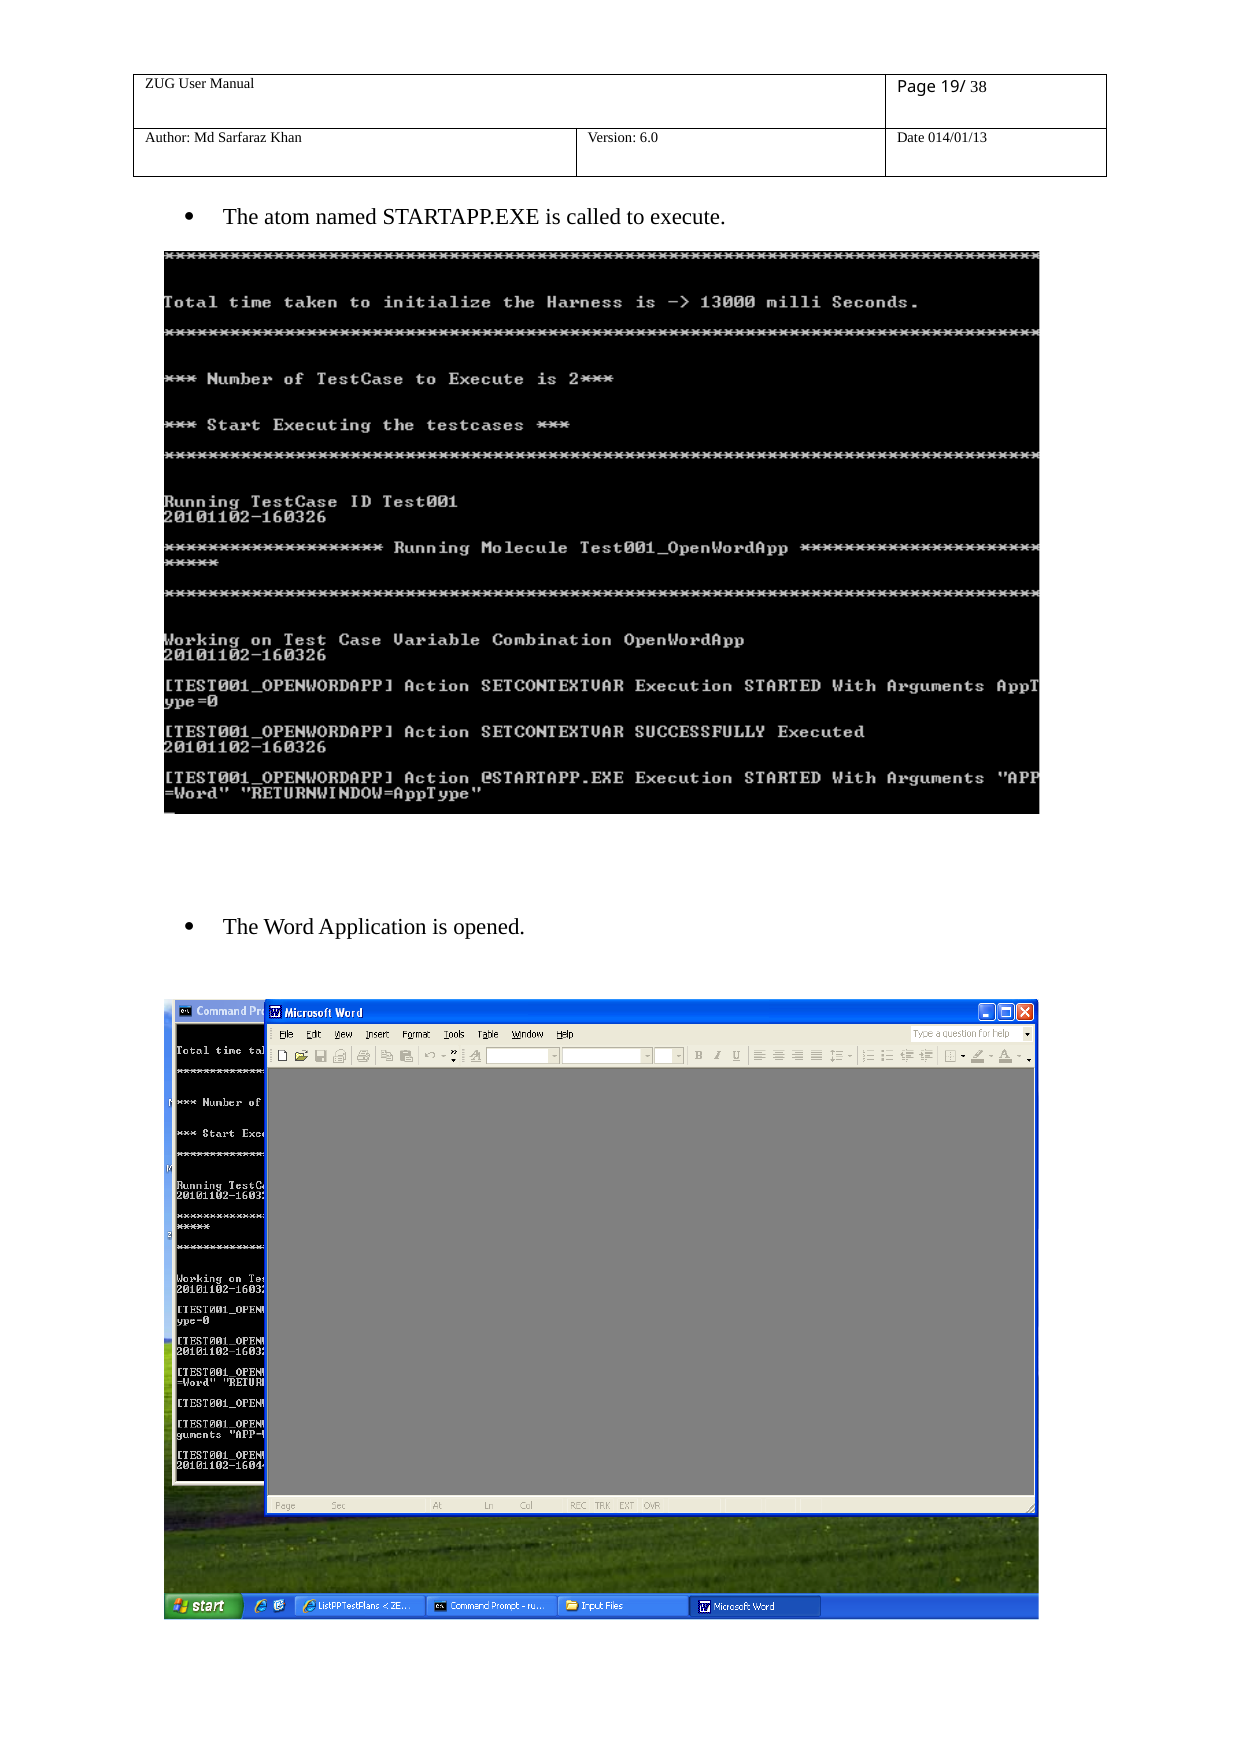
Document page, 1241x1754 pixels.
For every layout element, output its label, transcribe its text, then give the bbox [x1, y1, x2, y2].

list The Word Application is opened. [185, 913, 1092, 939]
picture [164, 251, 1040, 814]
picture [164, 999, 1039, 1620]
list The atom named STARTAPP.EXE is called to execute. [185, 203, 1092, 229]
